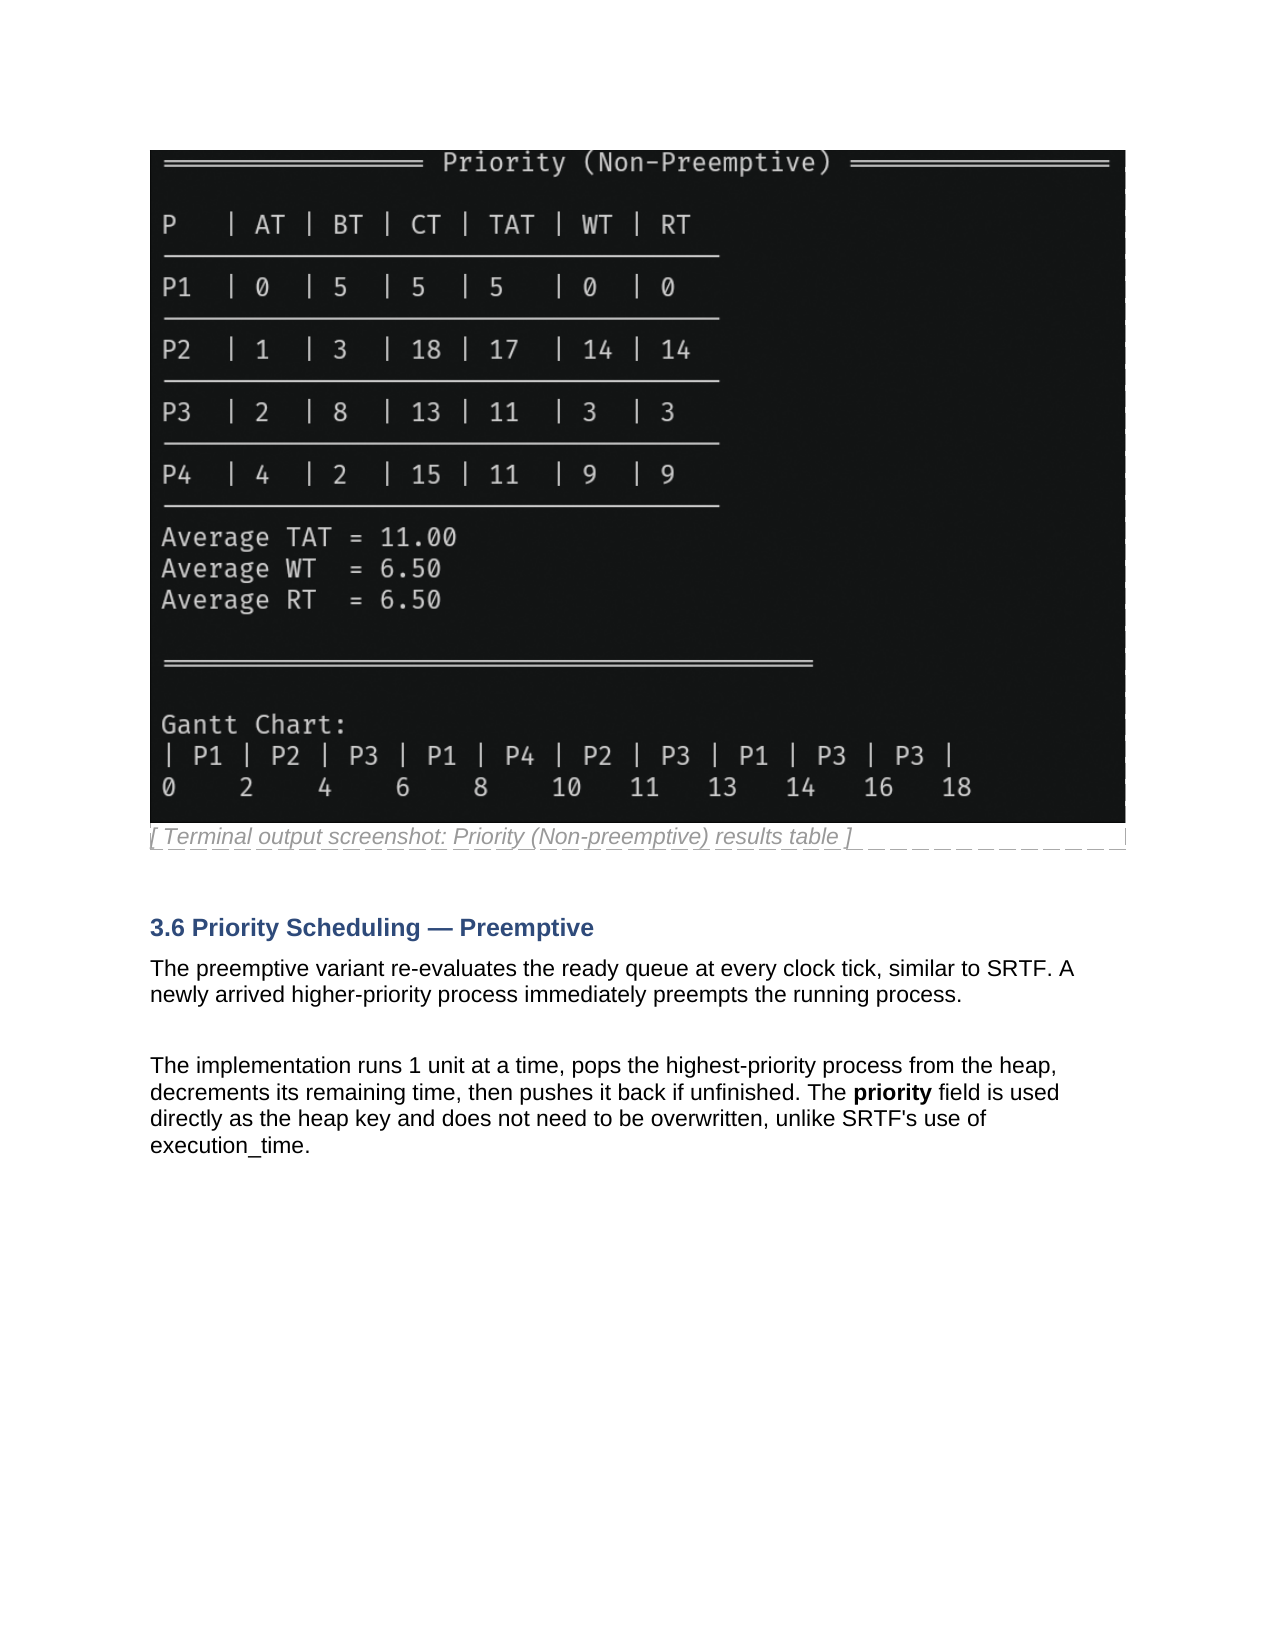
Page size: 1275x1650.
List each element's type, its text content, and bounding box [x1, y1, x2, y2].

text [ Terminal output screenshot: Priority (Non-preemptive) results table ] [149, 151, 1126, 849]
text The preemptive variant re-evaluates the ready queue at every clock tick, similar to SRTF. A newly arrived higher-priority process immediately preempts the running process. [150, 955, 1125, 1007]
picture [150, 150, 1125, 823]
subtitle 3.6 Priority Scheduling — Preemptive [150, 913, 1125, 942]
text The implementation runs 1 unit at a time, pops the highest-priority process from the heap, decrements its remaining time, then pushes it back if unfinished. The priority field is used directly as the heap key and does not need to be overwritten, unlike SRTF's use of execution_time. [150, 1052, 1125, 1158]
